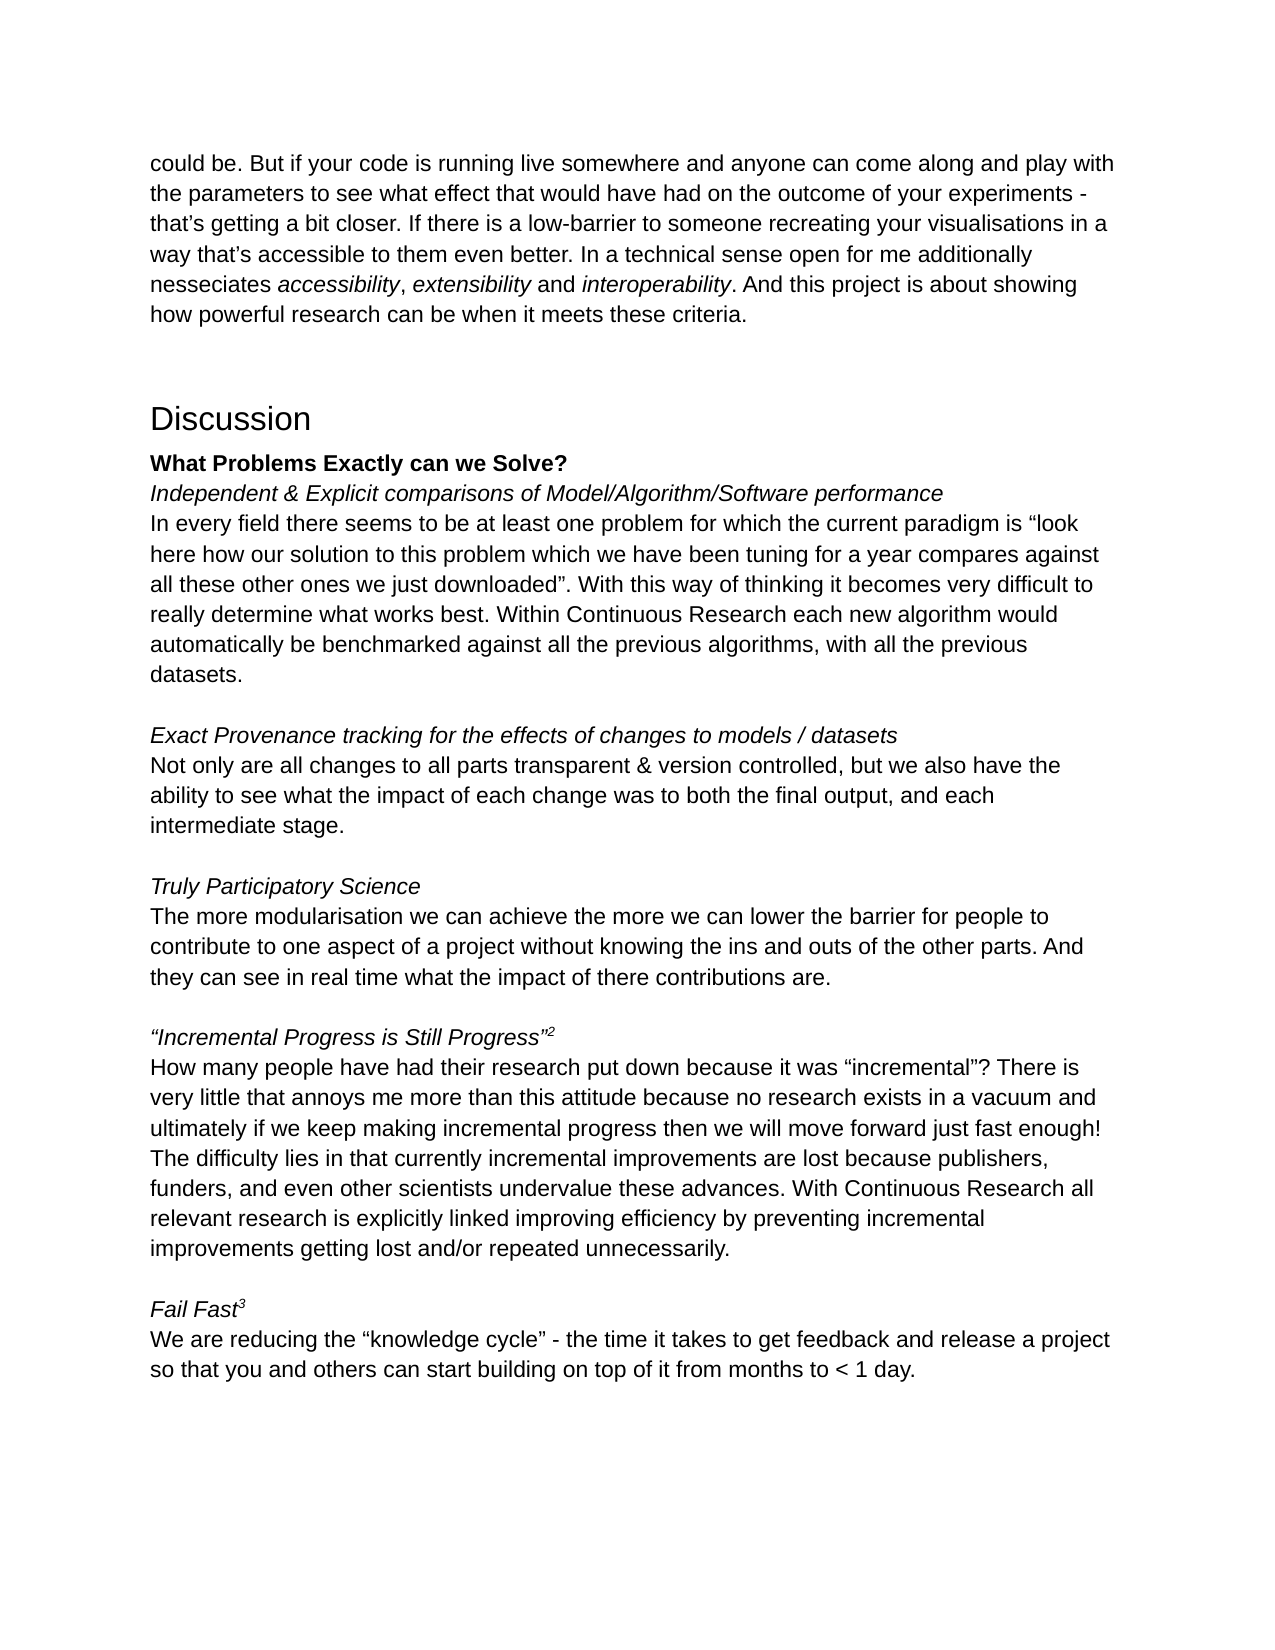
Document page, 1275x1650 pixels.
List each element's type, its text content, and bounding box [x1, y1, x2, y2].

text Exact Provenance tracking for the effects of changes to models / datasets [150, 722, 1125, 748]
text What Problems Exactly can we Solve? [150, 450, 1125, 476]
text “Incremental Progress is Still Progress”2 [150, 1024, 1125, 1050]
text Fail Fast3 [150, 1296, 1125, 1322]
text Not only are all changes to all parts transparent & version controlled, but we also have the ability to see what the impact of each change was to both the final output, and each intermediate stage. [150, 752, 1125, 839]
text could be. But if your code is running live somewhere and anyone can come along and play with the parameters to see what effect that would have had on the outcome of your experiments - that’s getting a bit closer. If there is a low-barrier to someone recreating your visualisations in a way that’s accessible to them even better. In a technical sense open for me additionally nesseciates accessibility, extensibility and interoperability. And this project is about showing how powerful research can be when it meets these criteria. [150, 150, 1125, 327]
text In every field there seems to be at least one problem for which the current paradigm is “look here how our solution to this problem which we have been tuning for a year compares against all these other ones we just downloaded”. With this way of thinking it becomes very difficult to really determine what works best. Within Continuous Research each new algorithm would automatically be benchmarked against all the previous algorithms, with all the previous datasets. [150, 510, 1125, 688]
text Independent & Explicit comparisons of Model/Algorithm/Software performance [150, 480, 1125, 506]
subtitle Discussion [150, 399, 1125, 437]
text How many people have had their research put down because it was “incremental”? There is very little that annoys me more than this attitude because no research exists in a vacuum and ultimately if we keep making incremental progress then we will move forward just fast enough! The difficulty lies in that currently incremental improvements are lost because publishers, funders, and even other scientists undervalue these advances. With Continuous Research all relevant research is explicitly linked improving efficiency by preventing incremental improvements getting lost and/or repeated unnecessarily. [150, 1054, 1125, 1262]
text Truly Participatory Science [150, 873, 1125, 899]
text The more modularisation we can achieve the more we can lower the barrier for people to contribute to one aspect of a project without knowing the ins and outs of the other parts. And they can see in real time what the impact of there contributions are. [150, 903, 1125, 990]
text We are reducing the “knowledge cycle” - the time it takes to get feedback and release a project so that you and others can start building on top of it from months to < 1 day. [150, 1326, 1125, 1382]
